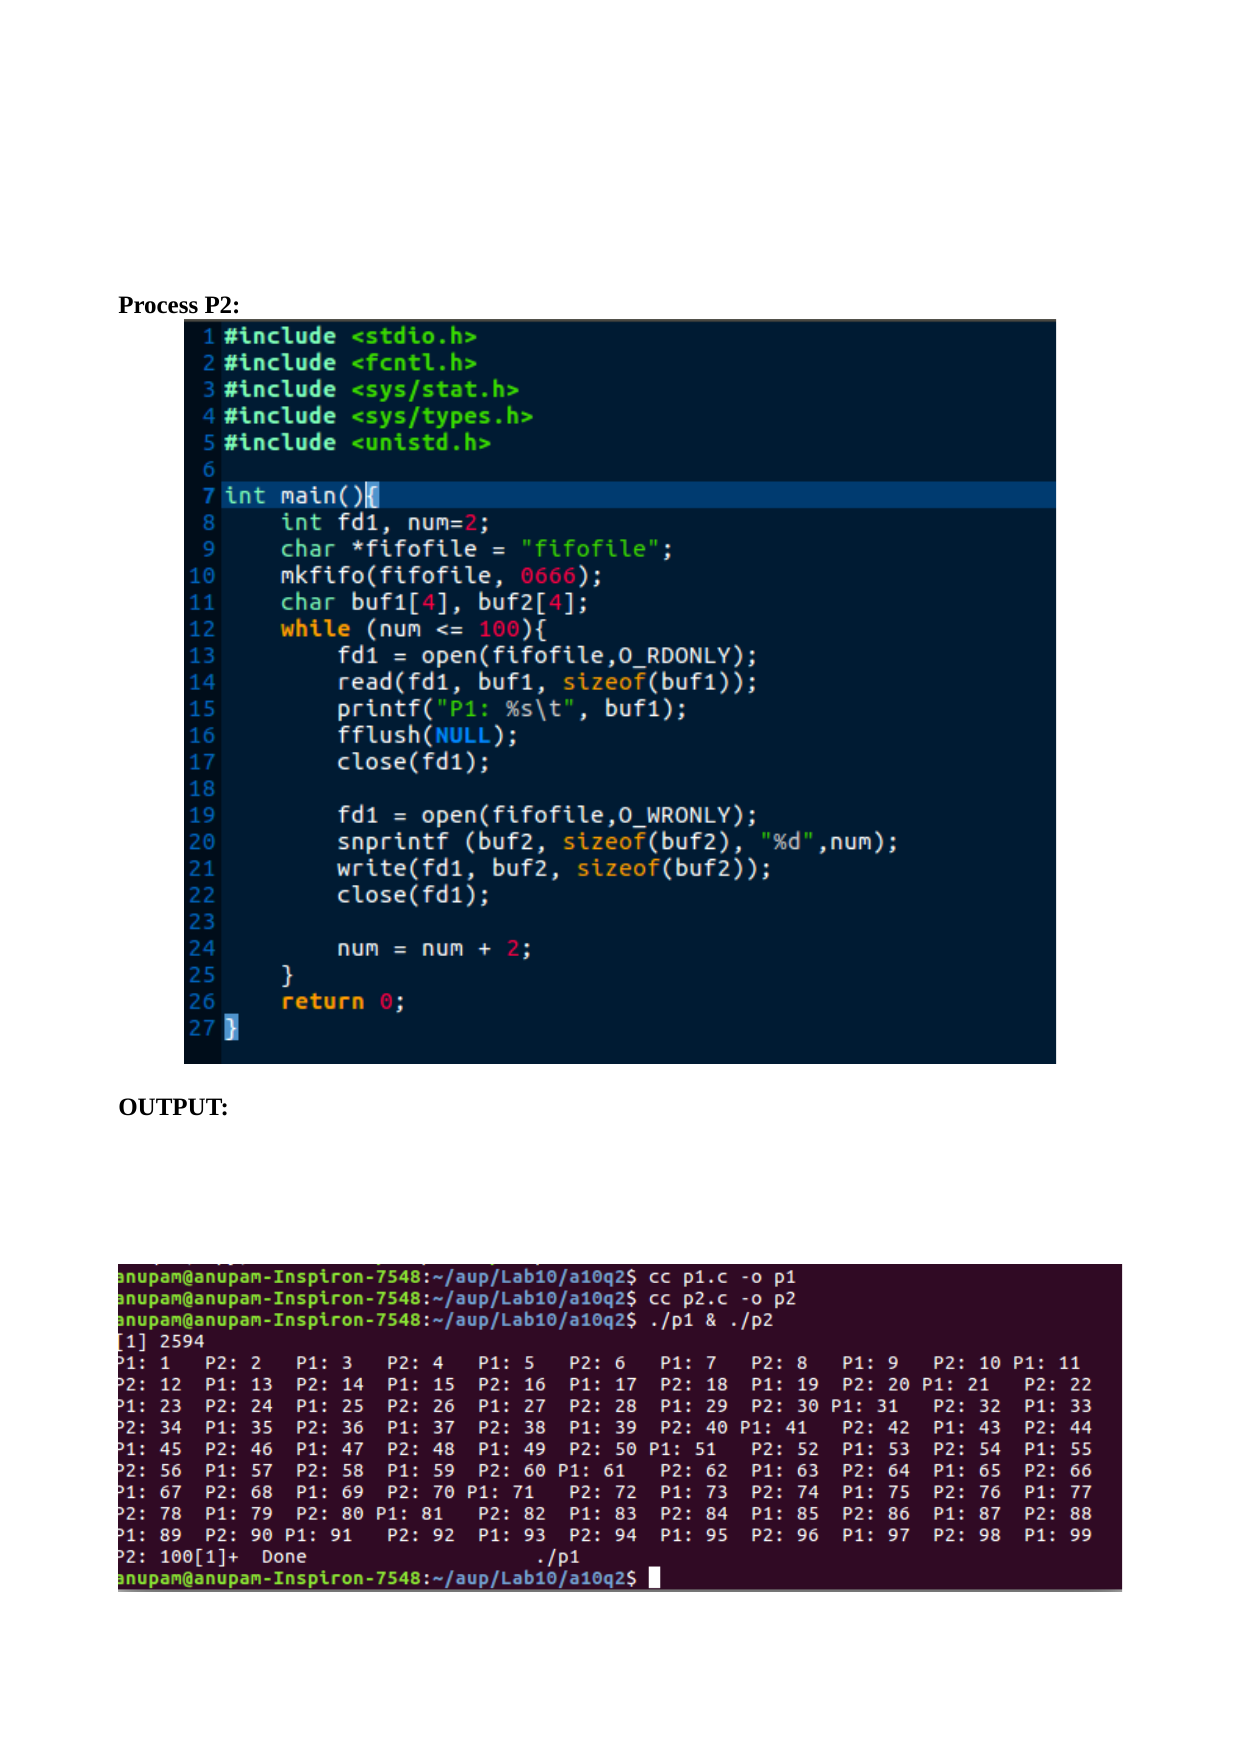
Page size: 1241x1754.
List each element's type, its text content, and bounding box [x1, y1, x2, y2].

text OUTPUT: [118, 1092, 1122, 1121]
text Process P2: [118, 291, 1122, 319]
picture [184, 319, 1057, 1064]
picture [118, 1264, 1123, 1592]
